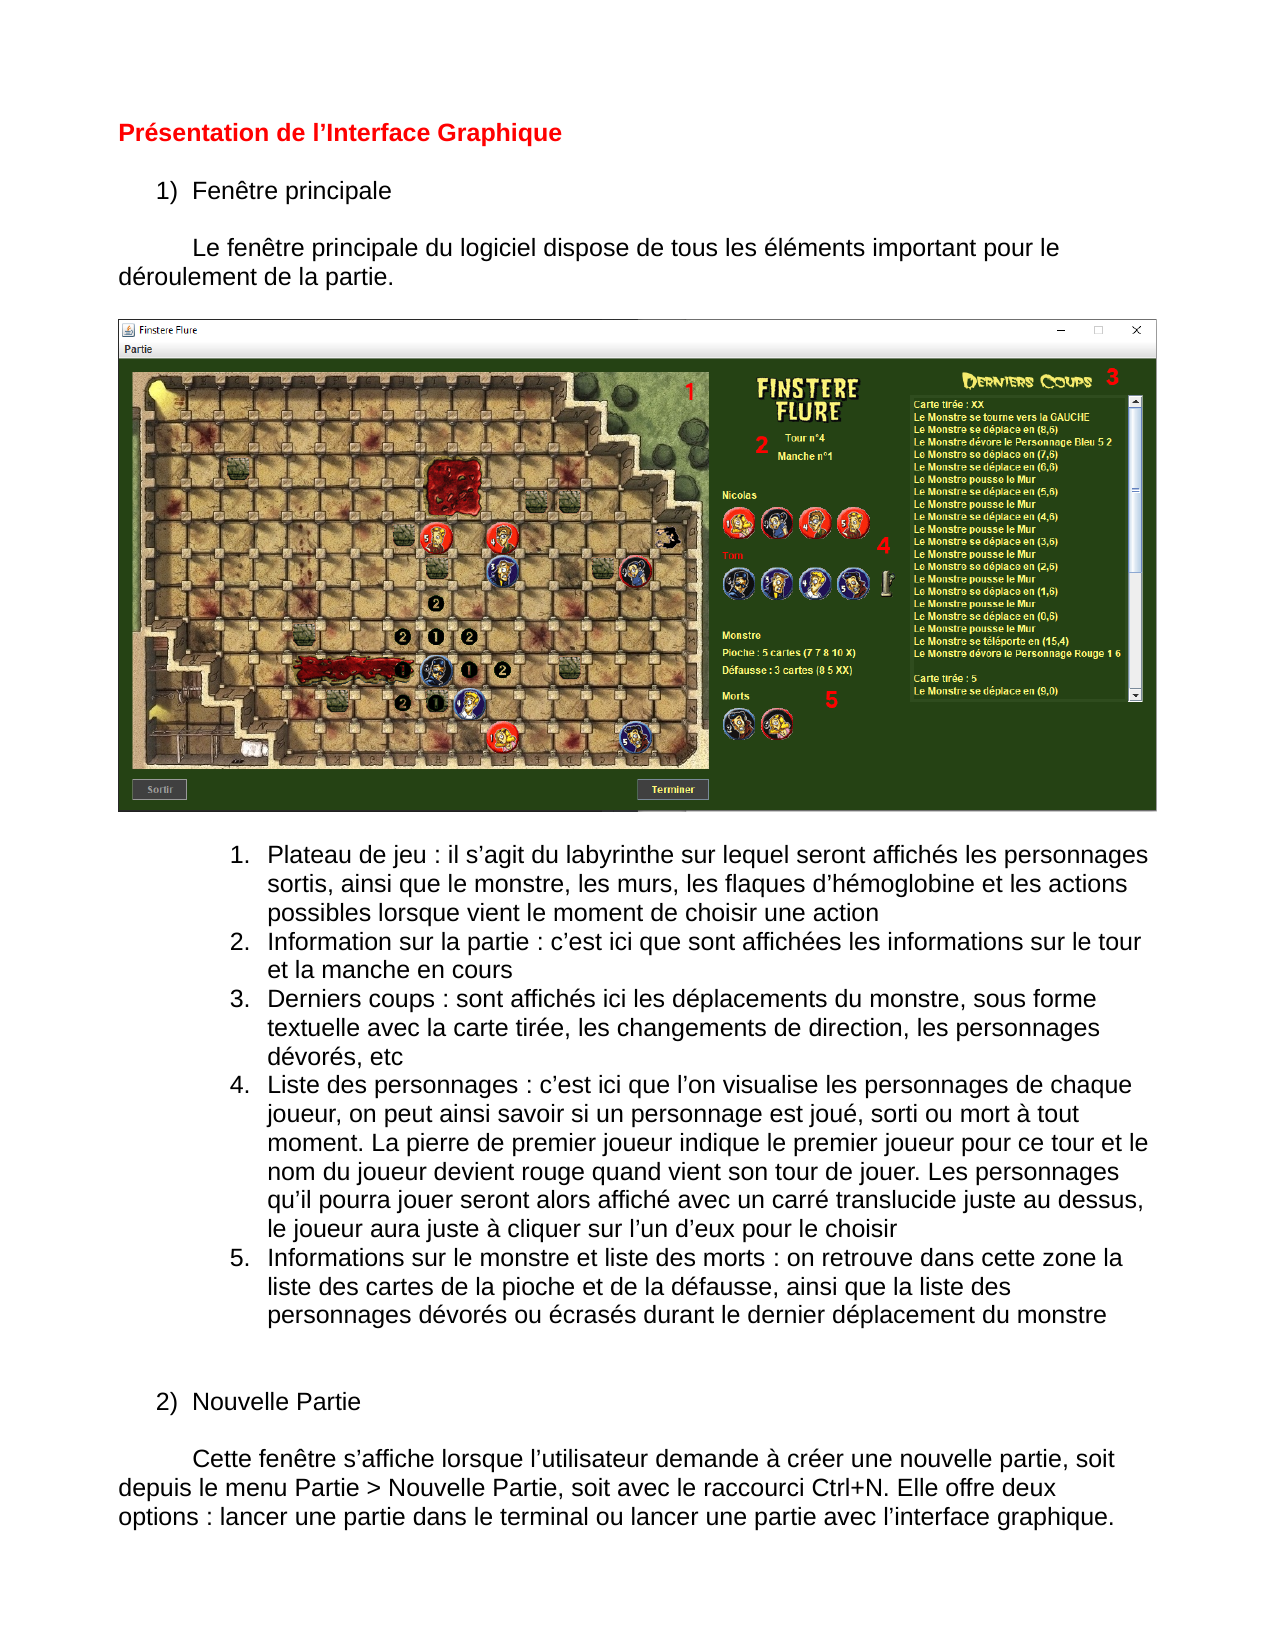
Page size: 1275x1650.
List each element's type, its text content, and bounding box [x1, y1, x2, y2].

list Informations sur le monstre et liste des morts : on retrouve dans cette zone la liste des cartes de la pioche et de la défausse, ainsi que la liste des personnages dévorés ou écrasés durant le dernier déplacement du monstre [229, 1243, 1157, 1329]
list Information sur la partie : c’est ici que sont affichées les informations sur le tour et la manche en cours [229, 927, 1157, 984]
list Plateau de jeu : il s’agit du labyrinthe sur lequel seront affichés les personnages sortis, ainsi que le monstre, les murs, les flaques d’hémoglobine et les actions possibles lorsque vient le moment de choisir une action [229, 841, 1157, 927]
text Présentation de l’Interface Graphique [118, 118, 1157, 147]
list Derniers coups : sont affichés ici les déplacements du monstre, sous forme textuelle avec la carte tirée, les changements de direction, les personnages dévorés, etc [229, 984, 1157, 1071]
text Cette fenêtre s’affiche lorsque l’utilisateur demande à créer une nouvelle partie, soit depuis le menu Partie > Nouvelle Partie, soit avec le raccourci Ctrl+N. Elle offre deux options : lancer une partie dans le terminal ou lancer une partie avec l’interface graphique. [118, 1444, 1157, 1531]
text Le fenêtre principale du logiciel dispose de tous les éléments important pour le déroulement de la partie. [118, 233, 1157, 291]
list Nouvelle Partie [156, 1387, 1157, 1416]
list Liste des personnages : c’est ici que l’on visualise les personnages de chaque joueur, on peut ainsi savoir si un personnage est joué, sorti ou mort à tout moment. La pierre de premier joueur indique le premier joueur pour ce tour et le nom du joueur devient rouge quand vient son tour de jouer. Les personnages qu’il pourra jouer seront alors affiché avec un carré translucide juste au dessus, le joueur aura juste à cliquer sur l’un d’eux pour le choisir [229, 1071, 1157, 1243]
list Fenêtre principale [156, 176, 1157, 204]
picture [118, 319, 1157, 812]
